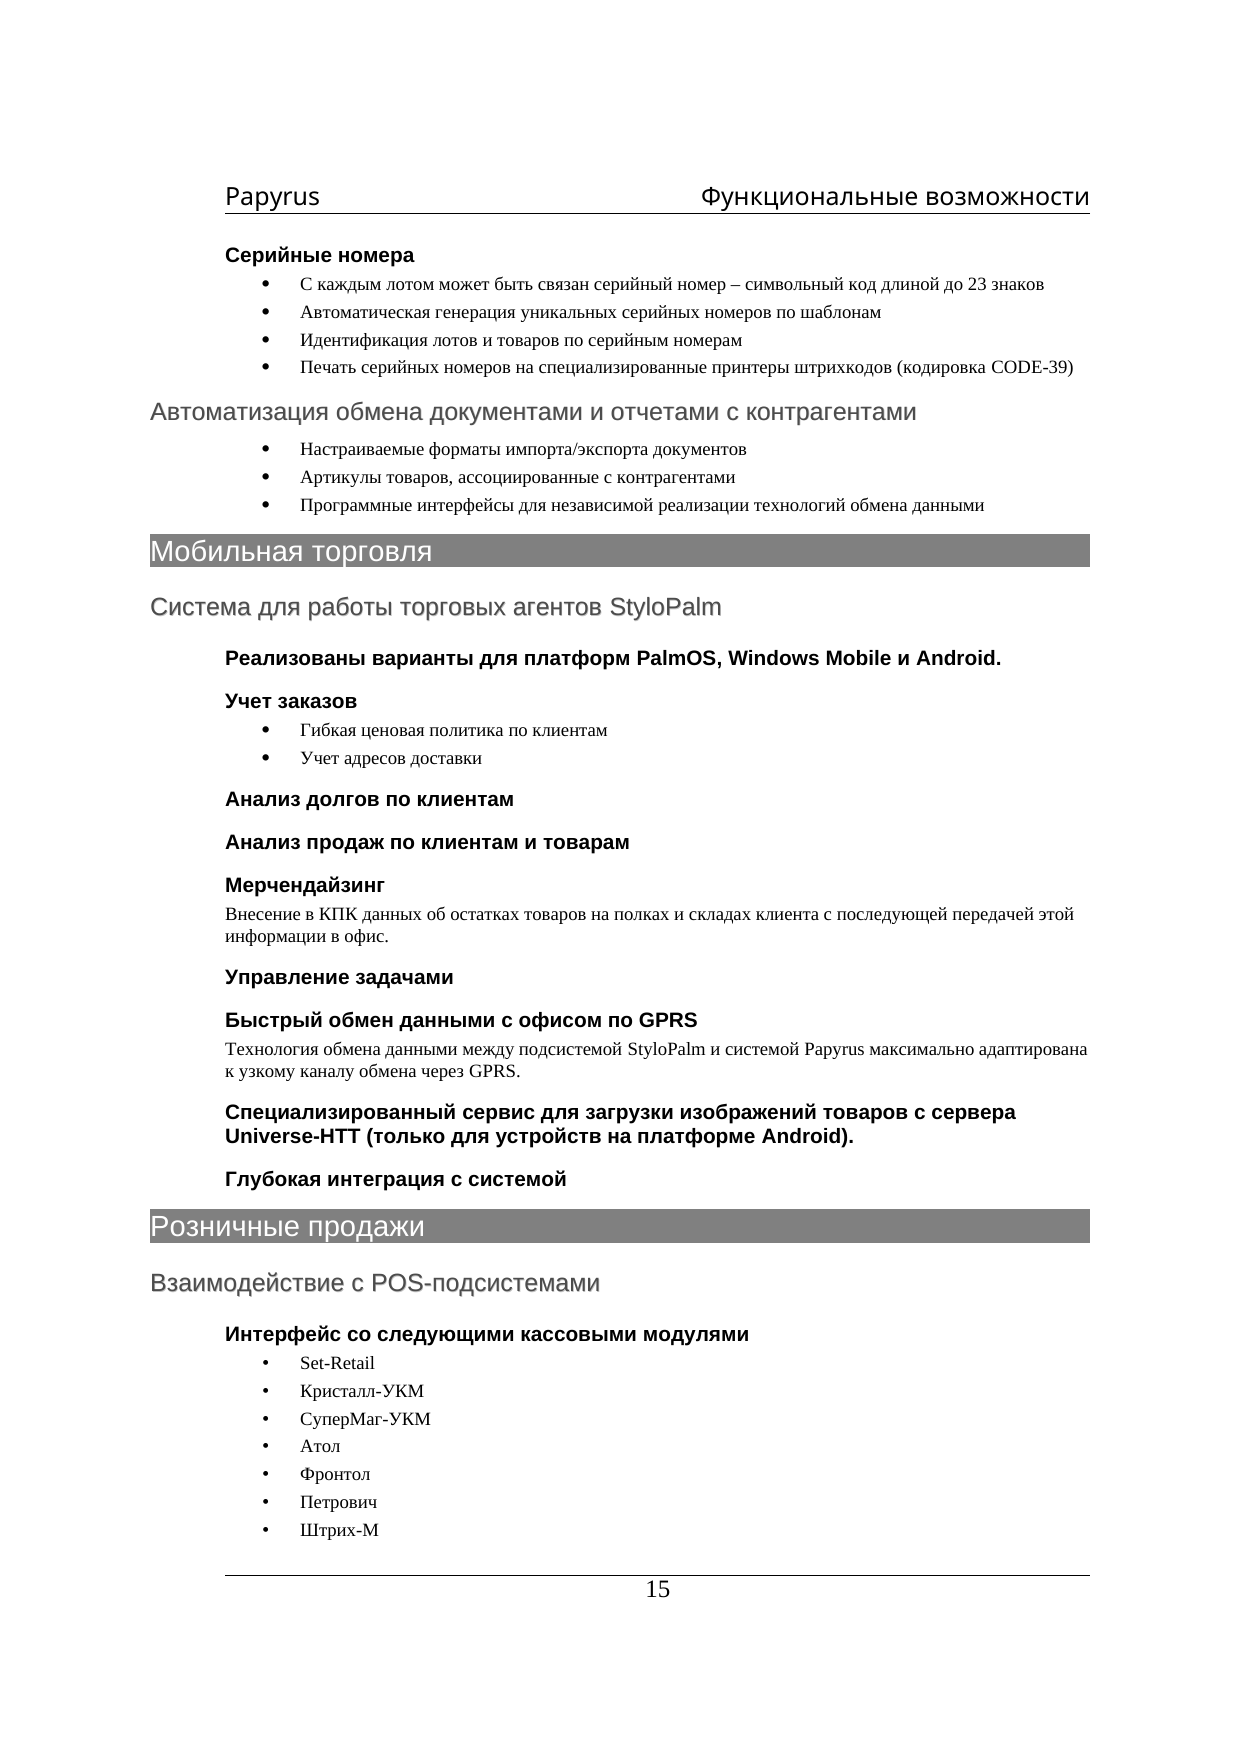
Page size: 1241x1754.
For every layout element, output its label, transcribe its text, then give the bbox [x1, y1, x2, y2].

subtitle Быстрый обмен данными с офисом по GPRS [225, 1008, 1090, 1032]
subtitle Специализированный сервис для загрузки изображений товаров с сервера Universe-HTT (только для устройств на платформе Android). [225, 1100, 1090, 1148]
list Настраиваемые форматы импорта/экспорта документов [262, 438, 1090, 459]
subtitle Реализованы варианты для платформ PalmOS, Windows Mobile и Android. [225, 646, 1090, 670]
subtitle Взаимодействие с POS-подсистемами [150, 1268, 1090, 1297]
list Фронтол [262, 1463, 1090, 1485]
list Гибкая ценовая политика по клиентам [262, 719, 1090, 741]
list С каждым лотом может быть связан серийный номер – символьный код длиной до 23 знаков [262, 273, 1090, 294]
list Печать серийных номеров на специализированные принтеры штрихкодов (кодировка CODE-39) [262, 356, 1090, 378]
list Идентификация лотов и товаров по серийным номерам [262, 329, 1090, 350]
subtitle Анализ долгов по клиентам [225, 787, 1090, 811]
list Учет адресов доставки [262, 747, 1090, 768]
list СуперМаг-УКМ [262, 1407, 1090, 1429]
subtitle Мобильная торговля [150, 534, 1090, 567]
subtitle Управление задачами [225, 965, 1090, 989]
subtitle Мерчендайзинг [225, 873, 1090, 897]
text Технология обмена данными между подсистемой StyloPalm и системой Papyrus максимально адаптирована к узкому каналу обмена через GPRS. [225, 1038, 1090, 1081]
subtitle Глубокая интеграция с системой [225, 1167, 1090, 1191]
list Петрович [262, 1491, 1090, 1512]
subtitle Розничные продажи [150, 1209, 1090, 1243]
list Автоматическая генерация уникальных серийных номеров по шаблонам [262, 301, 1090, 322]
subtitle Серийные номера [225, 243, 1090, 267]
list Кристалл-УКМ [262, 1380, 1090, 1401]
subtitle Учет заказов [225, 688, 1090, 712]
list Артикулы товаров, ассоциированные с контрагентами [262, 466, 1090, 487]
subtitle Система для работы торговых агентов StyloPalm [150, 592, 1090, 621]
list Программные интерфейсы для независимой реализации технологий обмена данными [262, 493, 1090, 515]
list Атол [262, 1435, 1090, 1457]
subtitle Интерфейс со следующими кассовыми модулями [225, 1321, 1090, 1345]
subtitle Автоматизация обмена документами и отчетами с контрагентами [150, 397, 1090, 425]
list Штрих-М [262, 1519, 1090, 1540]
text Внесение в КПК данных об остатках товаров на полках и складах клиента с последующей передачей этой информации в офис. [225, 903, 1090, 946]
list Set-Retail [262, 1352, 1090, 1373]
subtitle Анализ продаж по клиентам и товарам [225, 830, 1090, 854]
